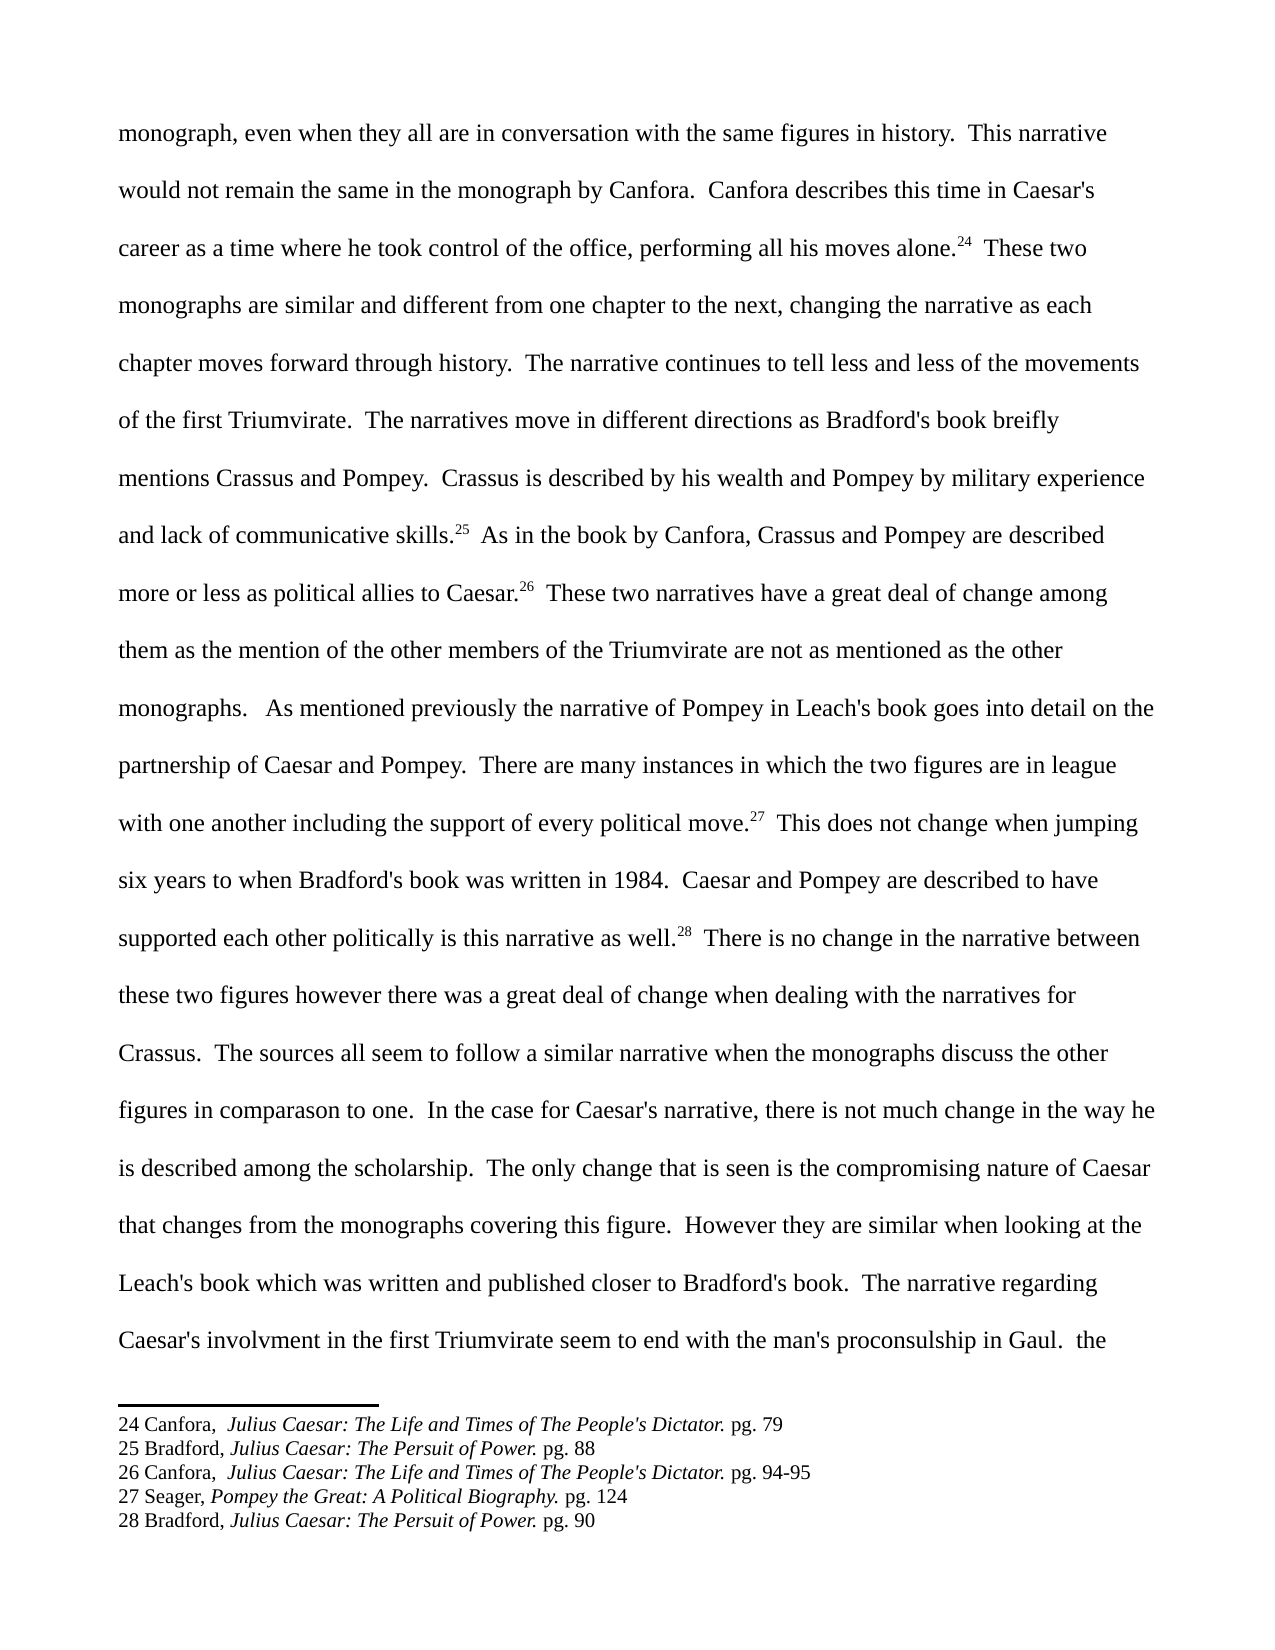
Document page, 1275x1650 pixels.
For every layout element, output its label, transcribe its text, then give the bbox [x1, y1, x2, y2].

text Canfora, Julius Caesar: The Life and Times of The People's Dictator. pg. 94-95 [118, 1460, 1157, 1484]
text Bradford, Julius Caesar: The Persuit of Power. pg. 90 [118, 1508, 1157, 1532]
text Bradford, Julius Caesar: The Persuit of Power. pg. 88 [118, 1436, 1157, 1460]
text Canfora, Julius Caesar: The Life and Times of The People's Dictator. pg. 79 [118, 1412, 1157, 1436]
text Seager, Pompey the Great: A Political Biography. pg. 124 [118, 1484, 1157, 1508]
text monograph, even when they all are in conversation with the same figures in history. This narrative would not remain the same in the monograph by Canfora. Canfora describes this time in Caesar's career as a time where he took control of the office, performing all his moves alone. These two monographs are similar and different from one chapter to the next, changing the narrative as each chapter moves forward through history. The narrative continues to tell less and less of the movements of the first Triumvirate. The narratives move in different directions as Bradford's book breifly mentions Crassus and Pompey. Crassus is described by his wealth and Pompey by military experience and lack of communicative skills. As in the book by Canfora, Crassus and Pompey are described more or less as political allies to Caesar. These two narratives have a great deal of change among them as the mention of the other members of the Triumvirate are not as mentioned as the other monographs. As mentioned previously the narrative of Pompey in Leach's book goes into detail on the partnership of Caesar and Pompey. There are many instances in which the two figures are in league with one another including the support of every political move. This does not change when jumping six years to when Bradford's book was written in 1984. Caesar and Pompey are described to have supported each other politically is this narrative as well. There is no change in the narrative between these two figures however there was a great deal of change when dealing with the narratives for Crassus. The sources all seem to follow a similar narrative when the monographs discuss the other figures in comparason to one. In the case for Caesar's narrative, there is not much change in the way he is described among the scholarship. The only change that is seen is the compromising nature of Caesar that changes from the monographs covering this figure. However they are similar when looking at the Leach's book which was written and published closer to Bradford's book. The narrative regarding Caesar's involvment in the first Triumvirate seem to end with the man's proconsulship in Gaul. the [118, 118, 1157, 1354]
